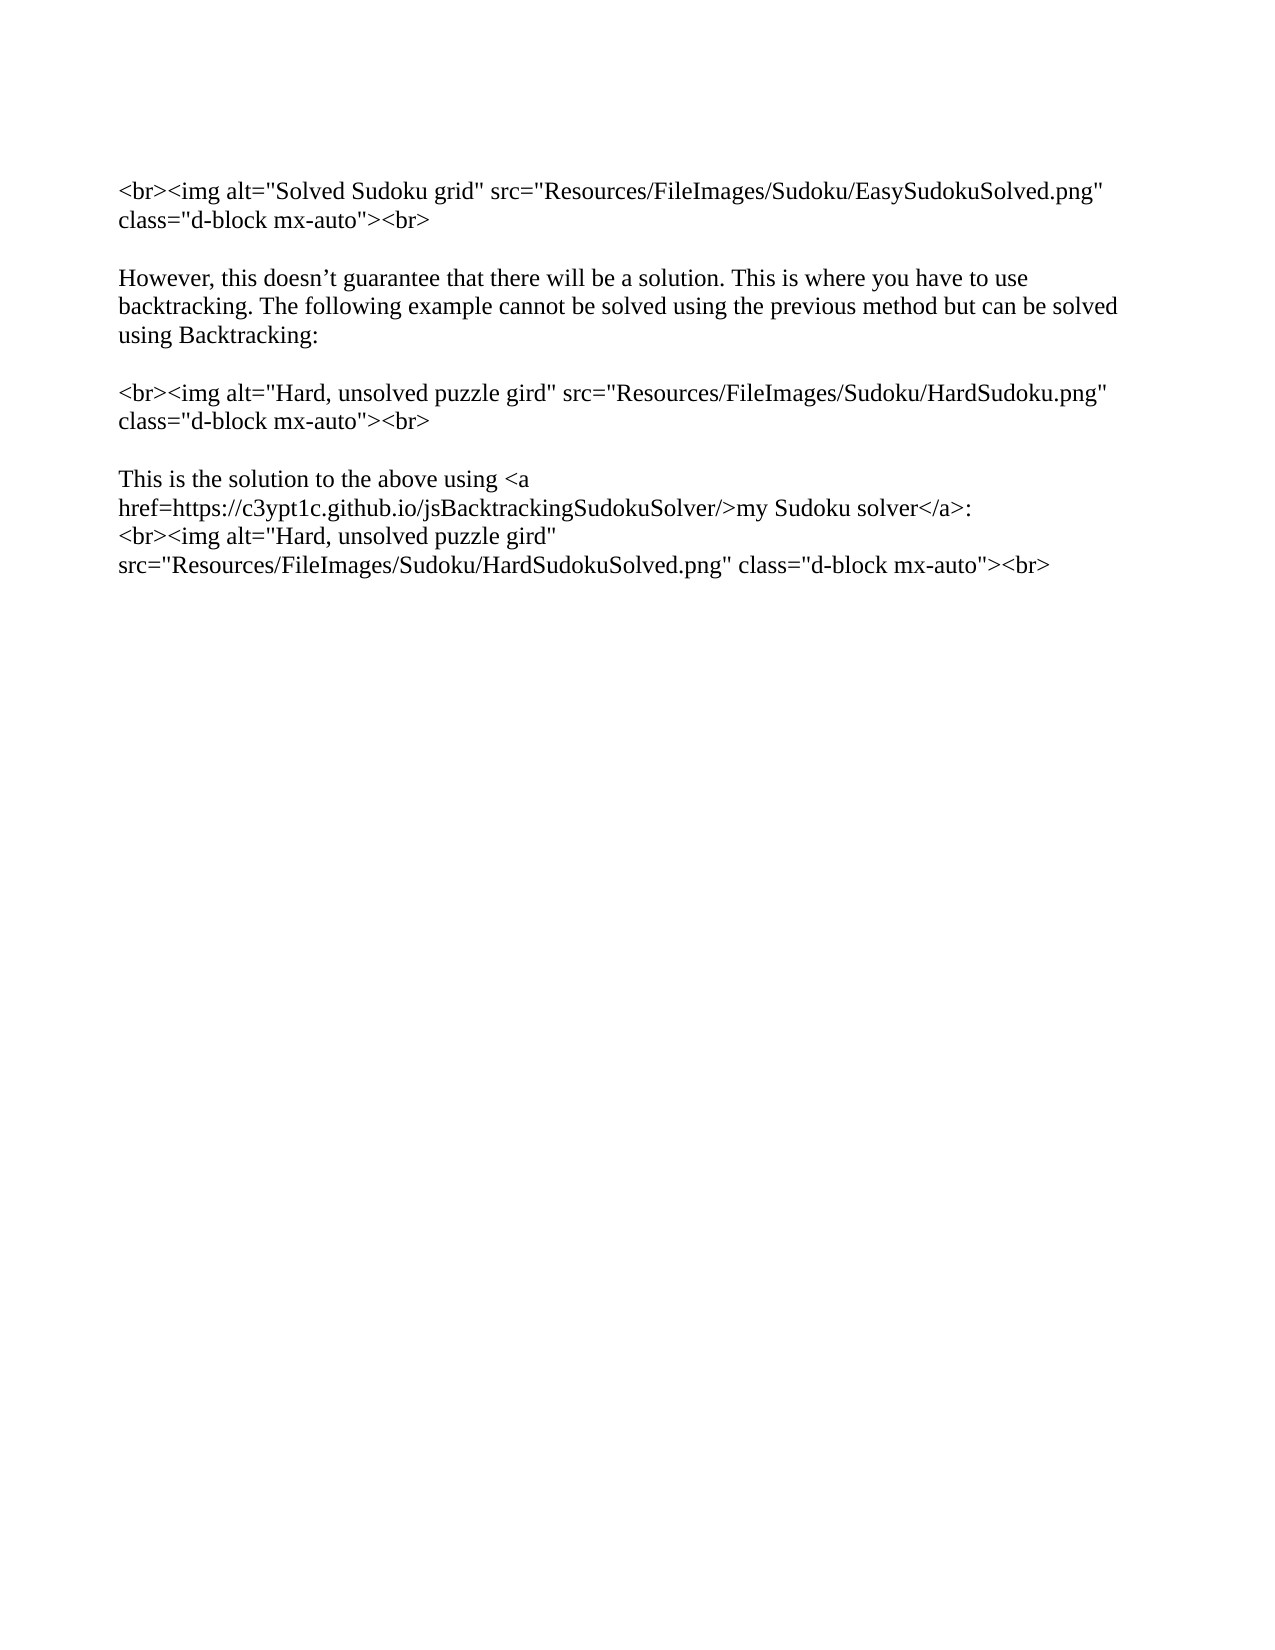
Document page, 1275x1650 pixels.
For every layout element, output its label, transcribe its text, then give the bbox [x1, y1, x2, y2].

text This is the solution to the above using <a href=https://c3ypt1c.github.io/jsBacktrackingSudokuSolver/>my Sudoku solver</a>: [118, 464, 1157, 521]
text <br><img alt="Hard, unsolved puzzle gird" src="Resources/FileImages/Sudoku/HardSudoku.png" class="d-block mx-auto"><br> [118, 378, 1157, 435]
text However, this doesn’t guarantee that there will be a solution. This is where you have to use backtracking. The following example cannot be solved using the previous method but can be solved using Backtracking: [118, 263, 1157, 349]
text <br><img alt="Solved Sudoku grid" src="Resources/FileImages/Sudoku/EasySudokuSolved.png" class="d-block mx-auto"><br> [118, 176, 1157, 234]
text <br><img alt="Hard, unsolved puzzle gird" src="Resources/FileImages/Sudoku/HardSudokuSolved.png" class="d-block mx-auto"><br> [118, 521, 1157, 579]
